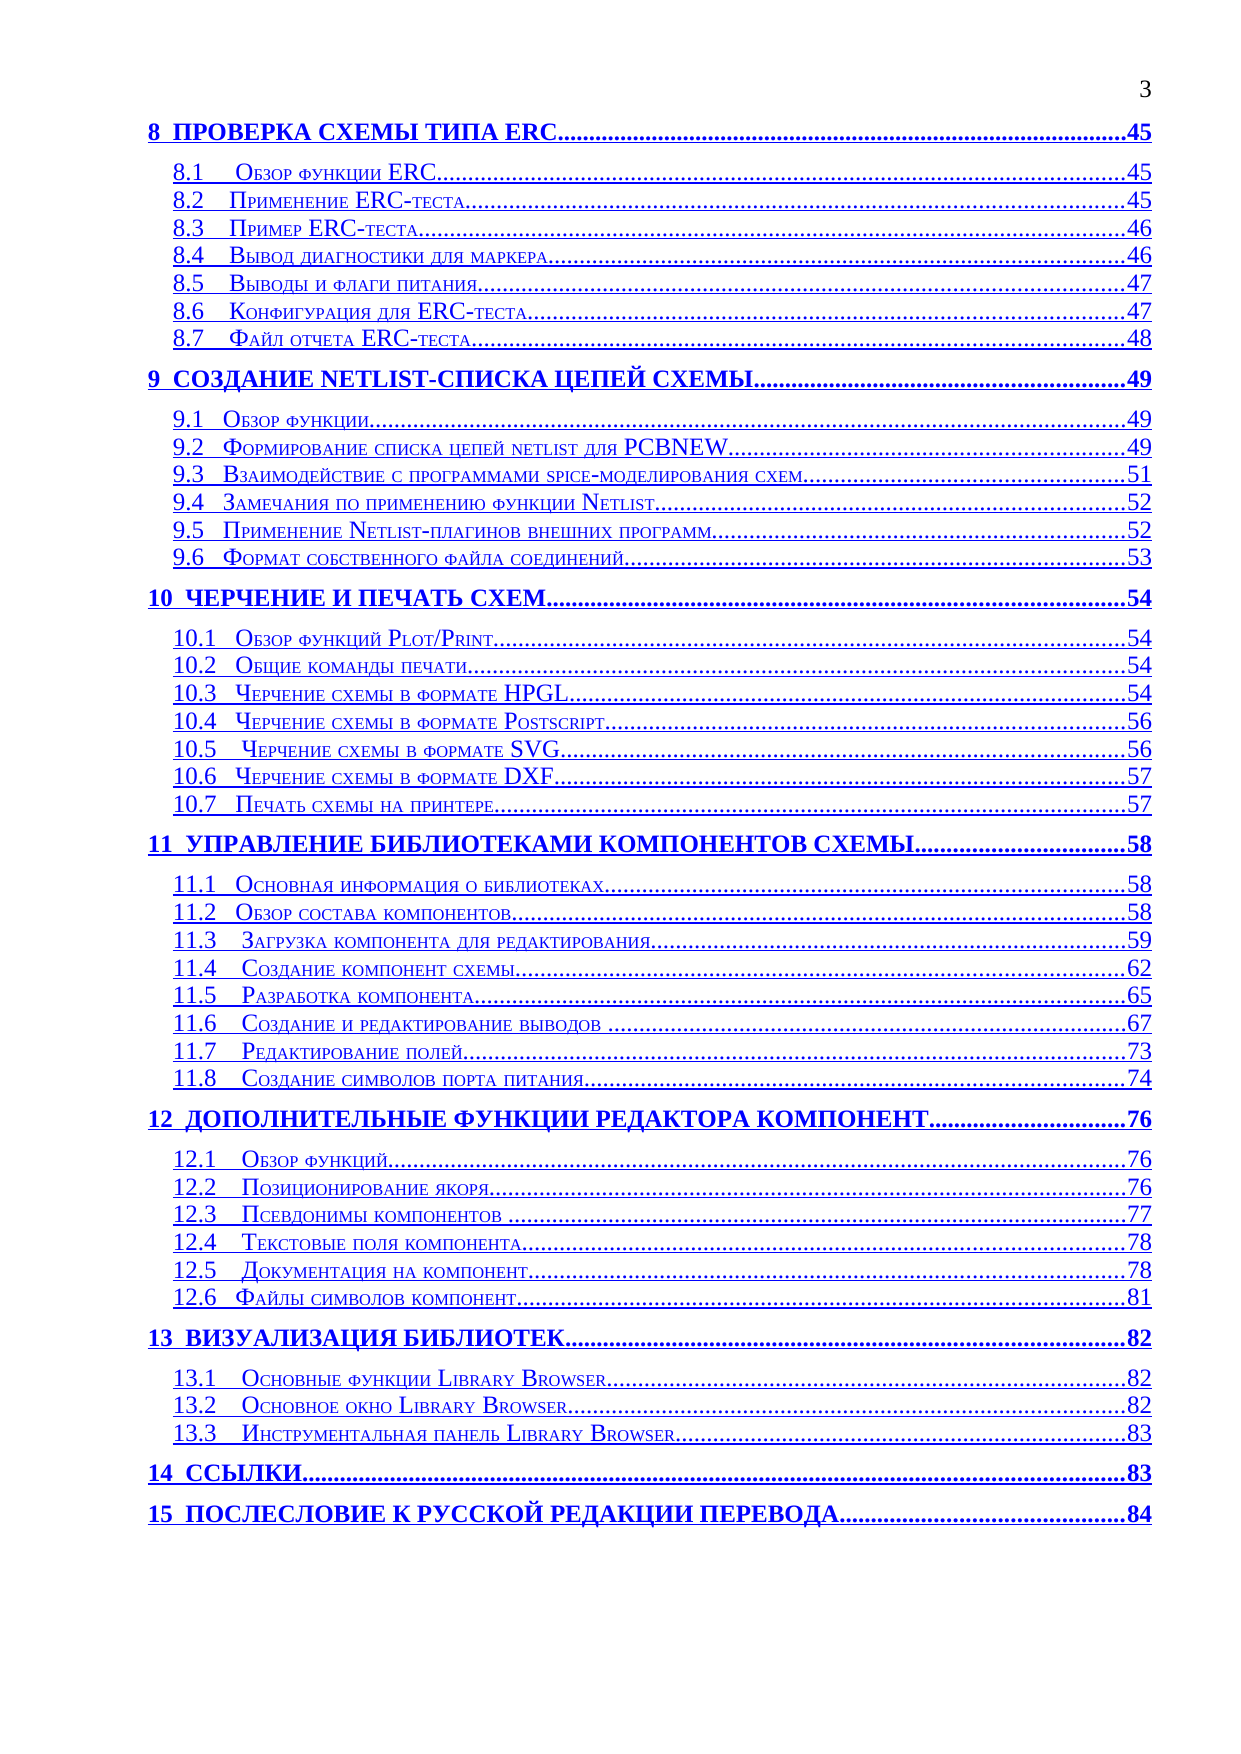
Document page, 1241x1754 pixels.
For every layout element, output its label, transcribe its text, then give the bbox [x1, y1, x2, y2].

text 8.5 Выводы и флаги питания 47 [173, 269, 1152, 293]
text 9.5 Применение Netlist-плагинов внешних программ 52 [173, 516, 1152, 540]
text 9.6 Формат собственного файла соединений 53 [173, 543, 1152, 567]
text 9.1 Обзор функции 49 [173, 405, 1152, 429]
text 8.1 Обзор функции ERC 45 [173, 158, 1152, 182]
text 8 Проверка схемы типа ERC 45 [148, 118, 1152, 142]
text 13.1 Основные функции Library Browser 82 [173, 1364, 1152, 1388]
text 11.7 Редактирование полей 73 [173, 1037, 1152, 1061]
text 11.3 Загрузка компонента для редактирования 59 [173, 926, 1152, 950]
text 15 Послесловие к русской редакции перевода 84 [148, 1500, 1152, 1524]
text 11.1 Основная информация о библиотеках 58 [173, 871, 1152, 894]
text 12.5 Документация на компонент 78 [173, 1256, 1152, 1280]
text 11 Управление библиотеками компонентов схемы 58 [148, 830, 1152, 854]
text 14 Ссылки 83 [148, 1459, 1152, 1483]
text 8.7 Файл отчета ERC-теста 48 [173, 324, 1152, 348]
text 11.5 Разработка компонента 65 [173, 981, 1152, 1005]
text 11.2 Обзор состава компонентов 58 [173, 898, 1152, 922]
text 9.4 Замечания по применению функции Netlist 52 [173, 488, 1152, 512]
text 10.1 Обзор функций Plot/Print 54 [173, 624, 1152, 648]
text 10.3 Черчение схемы в формате HPGL 54 [173, 679, 1152, 703]
text 11.6 Создание и редактирование выводов 67 [173, 1009, 1152, 1033]
text 10 Черчение и печать схем 54 [148, 584, 1152, 608]
text 12 Дополнительные функции редактора компонент 76 [148, 1105, 1152, 1129]
text 8.6 Конфигурация для ERC-теста 47 [173, 297, 1152, 321]
text 13.3 Инструментальная панель Library Browser 83 [173, 1419, 1152, 1443]
text 13 Визуализация библиотек 82 [148, 1324, 1152, 1348]
text 10.4 Черчение схемы в формате Postscript 56 [173, 707, 1152, 731]
text 10.7 Печать схемы на принтере 57 [173, 790, 1152, 814]
text 12.6 Файлы символов компонент 81 [173, 1283, 1152, 1307]
text 10.6 Черчение схемы в формате DXF 57 [173, 762, 1152, 786]
text 8.3 Пример ERC-теста 46 [173, 214, 1152, 238]
text 8.4 Вывод диагностики для маркера 46 [173, 241, 1152, 265]
text 11.4 Создание компонент схемы 62 [173, 954, 1152, 978]
text 12.3 Псевдонимы компонентов 77 [173, 1200, 1152, 1224]
text 10.5 Черчение схемы в формате SVG 56 [173, 735, 1152, 759]
text 9 Создание netlist-списка цепей схемы 49 [148, 365, 1152, 389]
text 8.2 Применение ERC-теста 45 [173, 186, 1152, 210]
text 9.2 Формирование списка цепей netlist для PCBNEW 49 [173, 433, 1152, 457]
text 12.2 Позиционирование якоря 76 [173, 1173, 1152, 1197]
text 12.1 Обзор функций 76 [173, 1145, 1152, 1169]
text 12.4 Текстовые поля компонента 78 [173, 1228, 1152, 1252]
text 13.2 Основное окно Library Browser 82 [173, 1392, 1152, 1416]
text 11.8 Создание символов порта питания 74 [173, 1064, 1152, 1088]
text 9.3 Взаимодействие с программами spice-моделирования схем 51 [173, 460, 1152, 484]
text 10.2 Общие команды печати 54 [173, 652, 1152, 676]
